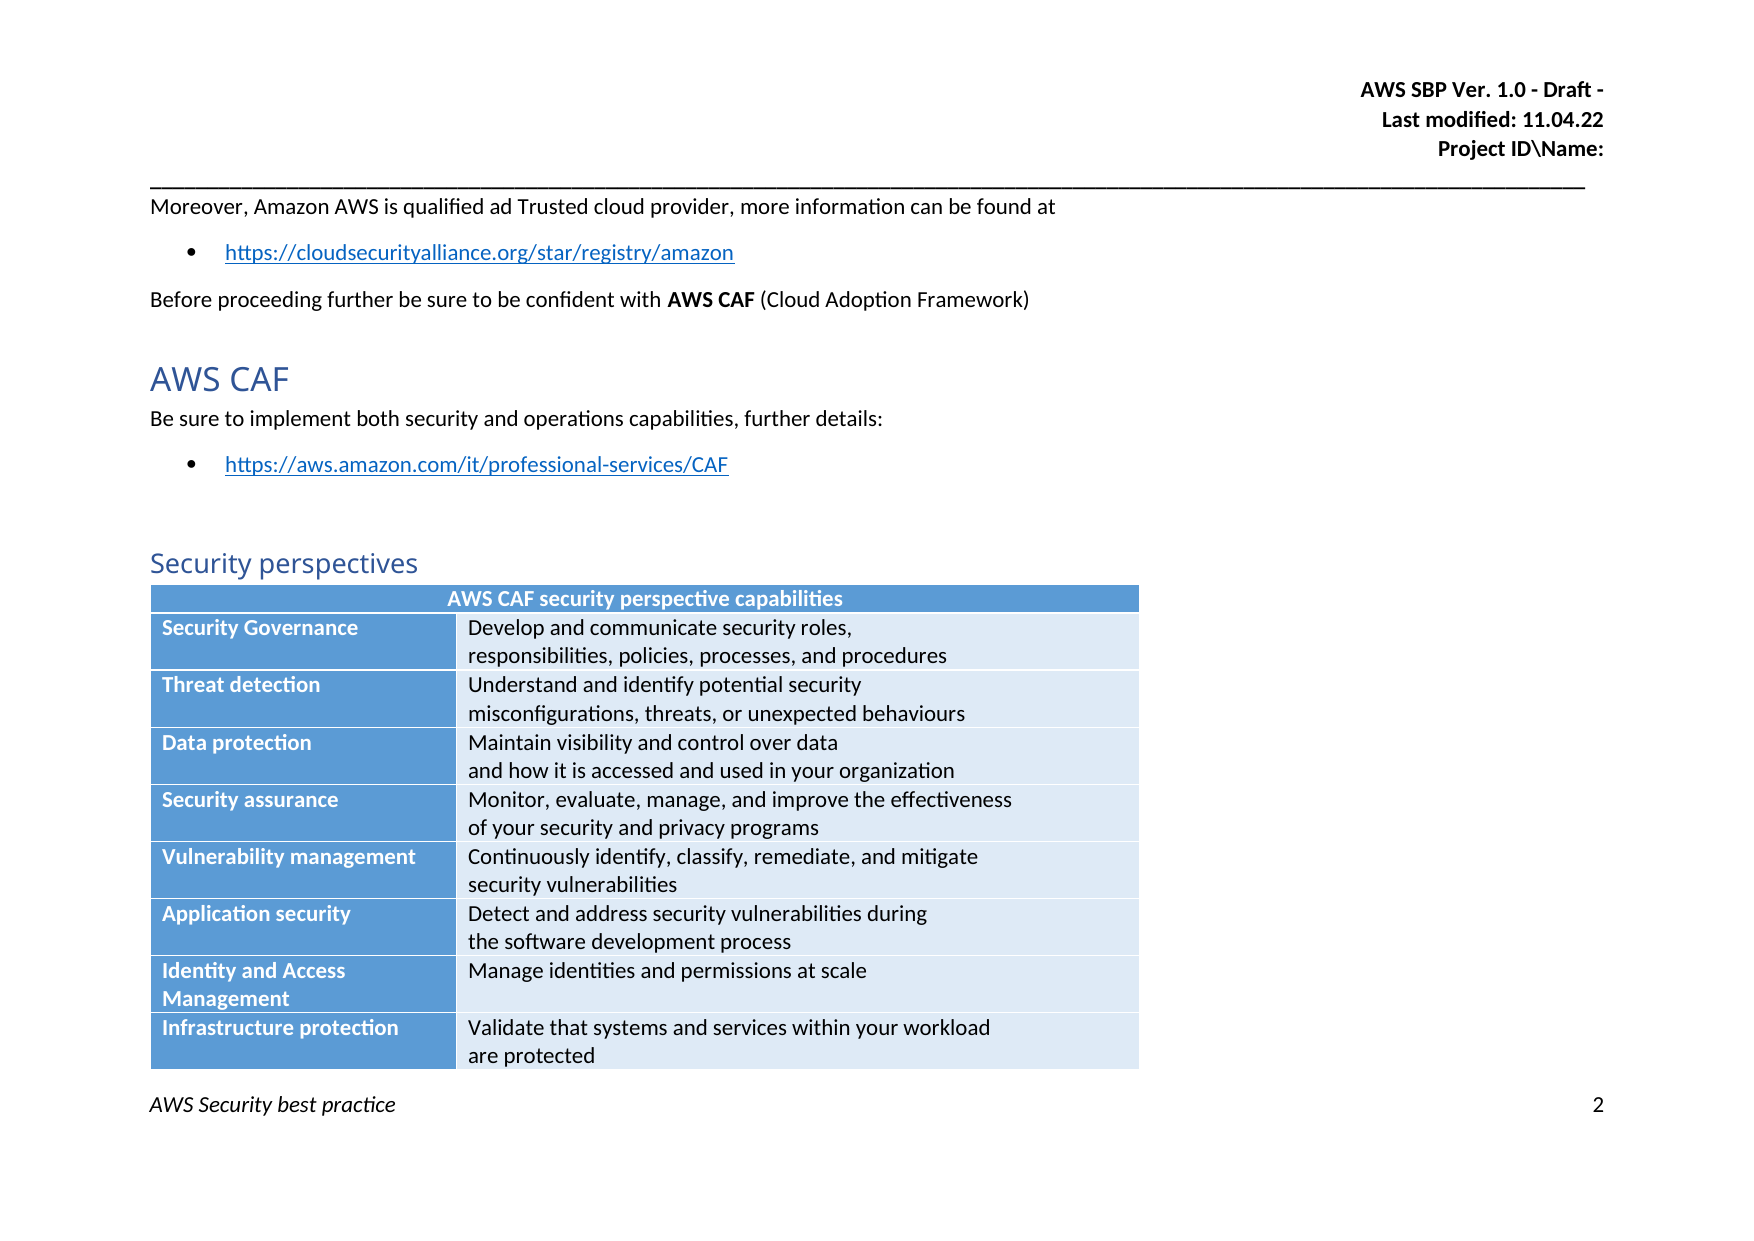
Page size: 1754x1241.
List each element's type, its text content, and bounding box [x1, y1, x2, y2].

table_cell Threat detection [151, 671, 456, 727]
table_header AWS CAF security perspective capabilities [151, 585, 1139, 612]
text Moreover, Amazon AWS is qualified ad Trusted cloud provider, more information can be found at [150, 192, 1604, 220]
table_cell Vulnerability management [151, 842, 456, 898]
subtitle Security perspectives [150, 544, 1604, 581]
table_cell Data protection [151, 728, 456, 784]
subtitle AWS CAF [150, 356, 1604, 402]
list https://cloudsecurityalliance.org/star/registry/amazon [187, 238, 1604, 266]
table_cell Infrastructure protection [151, 1013, 456, 1069]
table_cell Validate that systems and services within your workload are protected [457, 1013, 1139, 1069]
table_cell Understand and identify potential security misconfigurations, threats, or unexpected behaviours [457, 671, 1139, 727]
table_cell Identity and Access Management [151, 956, 456, 1012]
list https://aws.amazon.com/it/professional-services/CAF [187, 451, 1604, 479]
table_cell Develop and communicate security roles, responsibilities, policies, processes, and procedures [457, 614, 1139, 669]
table_cell Security assurance [151, 785, 456, 841]
table_cell Continuously identify, classify, remediate, and mitigate security vulnerabilities [457, 842, 1139, 898]
text Be sure to implement both security and operations capabilities, further details: [150, 404, 1604, 432]
table_cell Application security [151, 899, 456, 955]
table_cell Monitor, evaluate, manage, and improve the effectiveness of your security and privacy programs [457, 785, 1139, 841]
table_cell Maintain visibility and control over data and how it is accessed and used in your organization [457, 728, 1139, 784]
table_cell Manage identities and permissions at scale [457, 956, 1139, 1012]
table_cell Detect and address security vulnerabilities during the software development process [457, 899, 1139, 955]
text Before proceeding further be sure to be confident with AWS CAF (Cloud Adoption Framework) [150, 285, 1604, 313]
table_cell Security Governance [151, 614, 456, 669]
